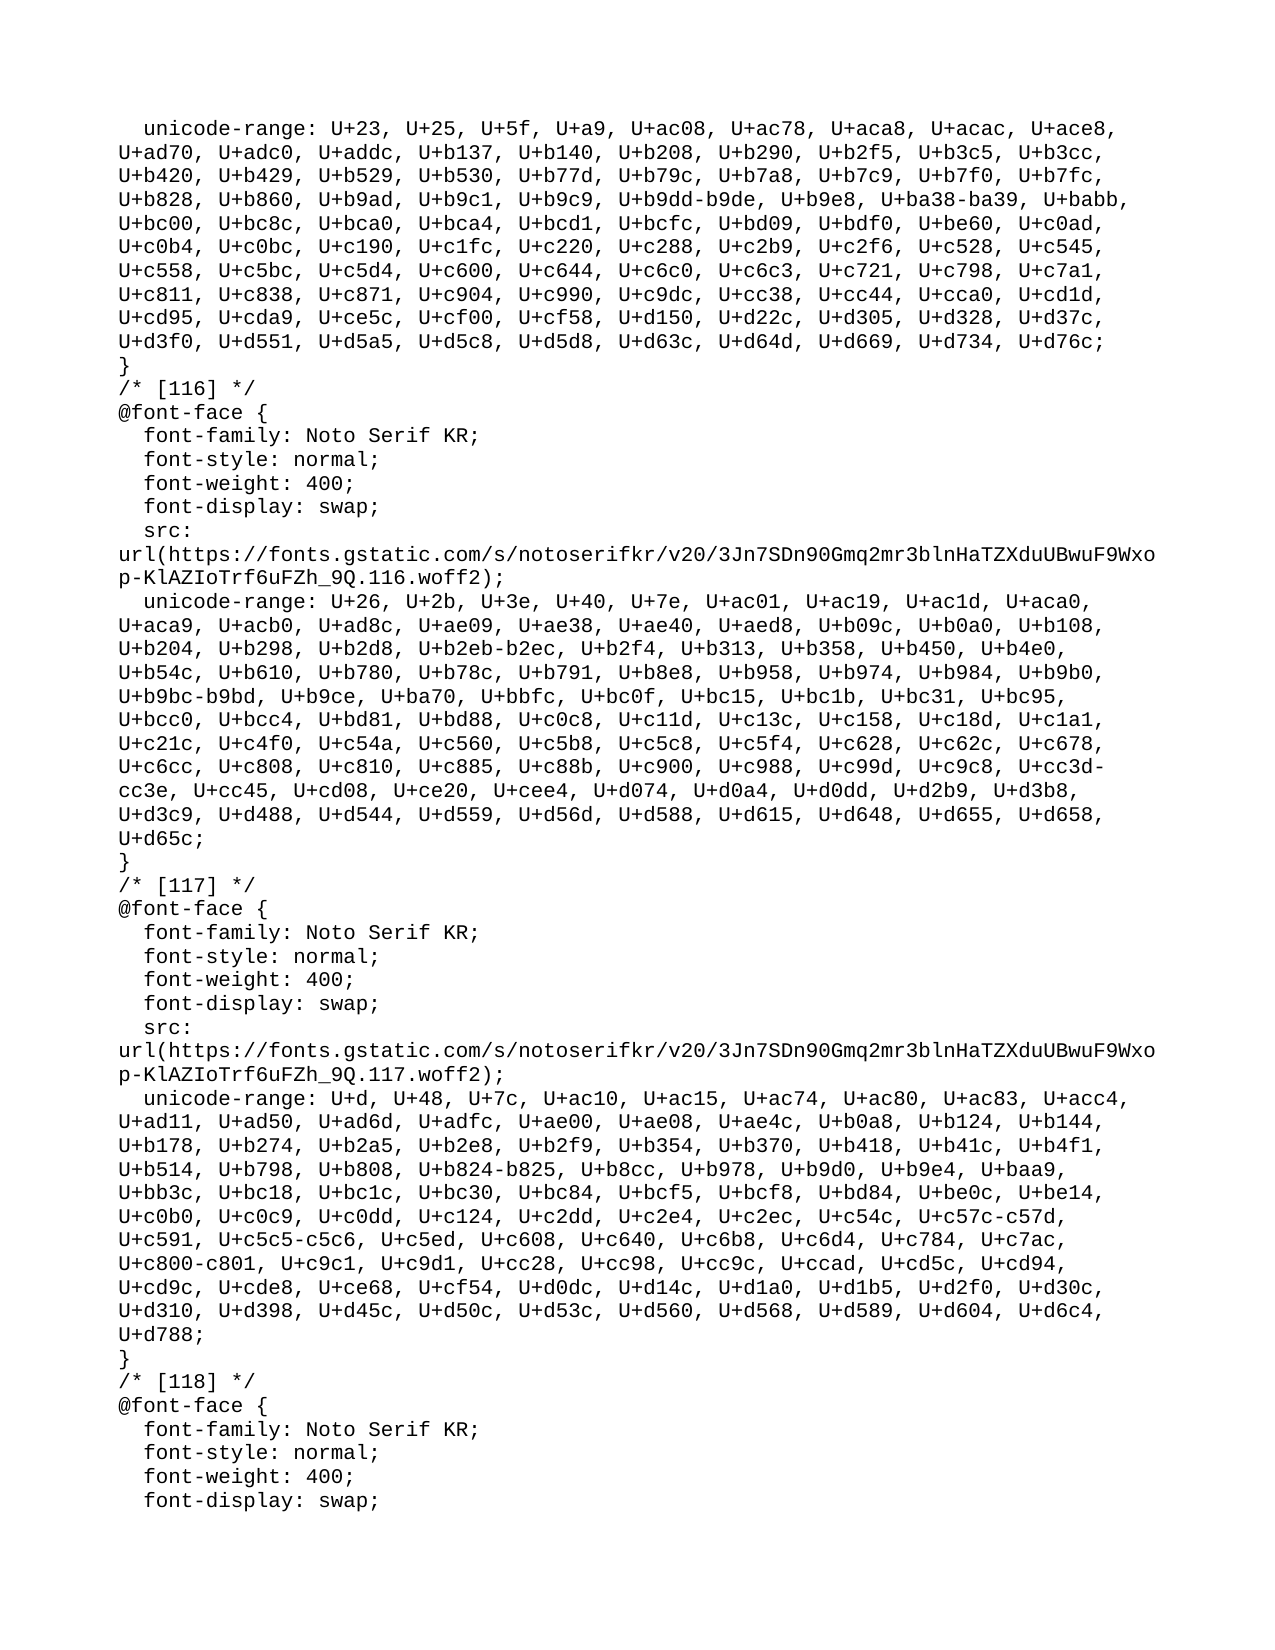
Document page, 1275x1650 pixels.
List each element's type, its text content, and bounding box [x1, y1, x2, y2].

text /* [117] */ [118, 875, 1157, 898]
text /* [118] */ [118, 1371, 1157, 1395]
text } [118, 851, 1157, 875]
text @font-face { [118, 402, 1157, 426]
text font-display: swap; [118, 1489, 1157, 1513]
text font-style: normal; [118, 946, 1157, 969]
text } [118, 1348, 1157, 1371]
text font-weight: 400; [118, 969, 1157, 993]
text unicode-range: U+23, U+25, U+5f, U+a9, U+ac08, U+ac78, U+aca8, U+acac, U+ace8, U+ad70, U+adc0, U+addc, U+b137, U+b140, U+b208, U+b290, U+b2f5, U+b3c5, U+b3cc, U+b420, U+b429, U+b529, U+b530, U+b77d, U+b79c, U+b7a8, U+b7c9, U+b7f0, U+b7fc, U+b828, U+b860, U+b9ad, U+b9c1, U+b9c9, U+b9dd-b9de, U+b9e8, U+ba38-ba39, U+babb, U+bc00, U+bc8c, U+bca0, U+bca4, U+bcd1, U+bcfc, U+bd09, U+bdf0, U+be60, U+c0ad, U+c0b4, U+c0bc, U+c190, U+c1fc, U+c220, U+c288, U+c2b9, U+c2f6, U+c528, U+c545, U+c558, U+c5bc, U+c5d4, U+c600, U+c644, U+c6c0, U+c6c3, U+c721, U+c798, U+c7a1, U+c811, U+c838, U+c871, U+c904, U+c990, U+c9dc, U+cc38, U+cc44, U+cca0, U+cd1d, U+cd95, U+cda9, U+ce5c, U+cf00, U+cf58, U+d150, U+d22c, U+d305, U+d328, U+d37c, U+d3f0, U+d551, U+d5a5, U+d5c8, U+d5d8, U+d63c, U+d64d, U+d669, U+d734, U+d76c; [118, 118, 1157, 354]
text font-display: swap; [118, 993, 1157, 1017]
text } [118, 354, 1157, 378]
text font-style: normal; [118, 1442, 1157, 1466]
text font-display: swap; [118, 496, 1157, 520]
text @font-face { [118, 1395, 1157, 1419]
text unicode-range: U+26, U+2b, U+3e, U+40, U+7e, U+ac01, U+ac19, U+ac1d, U+aca0, U+aca9, U+acb0, U+ad8c, U+ae09, U+ae38, U+ae40, U+aed8, U+b09c, U+b0a0, U+b108, U+b204, U+b298, U+b2d8, U+b2eb-b2ec, U+b2f4, U+b313, U+b358, U+b450, U+b4e0, U+b54c, U+b610, U+b780, U+b78c, U+b791, U+b8e8, U+b958, U+b974, U+b984, U+b9b0, U+b9bc-b9bd, U+b9ce, U+ba70, U+bbfc, U+bc0f, U+bc15, U+bc1b, U+bc31, U+bc95, U+bcc0, U+bcc4, U+bd81, U+bd88, U+c0c8, U+c11d, U+c13c, U+c158, U+c18d, U+c1a1, U+c21c, U+c4f0, U+c54a, U+c560, U+c5b8, U+c5c8, U+c5f4, U+c628, U+c62c, U+c678, U+c6cc, U+c808, U+c810, U+c885, U+c88b, U+c900, U+c988, U+c99d, U+c9c8, U+cc3d-cc3e, U+cc45, U+cd08, U+ce20, U+cee4, U+d074, U+d0a4, U+d0dd, U+d2b9, U+d3b8, U+d3c9, U+d488, U+d544, U+d559, U+d56d, U+d588, U+d615, U+d648, U+d655, U+d658, U+d65c; [118, 591, 1157, 851]
text font-weight: 400; [118, 473, 1157, 496]
text src: url(https://fonts.gstatic.com/s/notoserifkr/v20/3Jn7SDn90Gmq2mr3blnHaTZXduUBwuF9Wxop-KlAZIoTrf6uFZh_9Q.116.woff2); [118, 520, 1157, 591]
text @font-face { [118, 898, 1157, 922]
text /* [116] */ [118, 378, 1157, 402]
text font-style: normal; [118, 449, 1157, 473]
text font-family: Noto Serif KR; [118, 922, 1157, 946]
text font-weight: 400; [118, 1466, 1157, 1489]
text src: url(https://fonts.gstatic.com/s/notoserifkr/v20/3Jn7SDn90Gmq2mr3blnHaTZXduUBwuF9Wxop-KlAZIoTrf6uFZh_9Q.117.woff2); [118, 1017, 1157, 1088]
text font-family: Noto Serif KR; [118, 1419, 1157, 1442]
text font-family: Noto Serif KR; [118, 426, 1157, 449]
text unicode-range: U+d, U+48, U+7c, U+ac10, U+ac15, U+ac74, U+ac80, U+ac83, U+acc4, U+ad11, U+ad50, U+ad6d, U+adfc, U+ae00, U+ae08, U+ae4c, U+b0a8, U+b124, U+b144, U+b178, U+b274, U+b2a5, U+b2e8, U+b2f9, U+b354, U+b370, U+b418, U+b41c, U+b4f1, U+b514, U+b798, U+b808, U+b824-b825, U+b8cc, U+b978, U+b9d0, U+b9e4, U+baa9, U+bb3c, U+bc18, U+bc1c, U+bc30, U+bc84, U+bcf5, U+bcf8, U+bd84, U+be0c, U+be14, U+c0b0, U+c0c9, U+c0dd, U+c124, U+c2dd, U+c2e4, U+c2ec, U+c54c, U+c57c-c57d, U+c591, U+c5c5-c5c6, U+c5ed, U+c608, U+c640, U+c6b8, U+c6d4, U+c784, U+c7ac, U+c800-c801, U+c9c1, U+c9d1, U+cc28, U+cc98, U+cc9c, U+ccad, U+cd5c, U+cd94, U+cd9c, U+cde8, U+ce68, U+cf54, U+d0dc, U+d14c, U+d1a0, U+d1b5, U+d2f0, U+d30c, U+d310, U+d398, U+d45c, U+d50c, U+d53c, U+d560, U+d568, U+d589, U+d604, U+d6c4, U+d788; [118, 1088, 1157, 1348]
